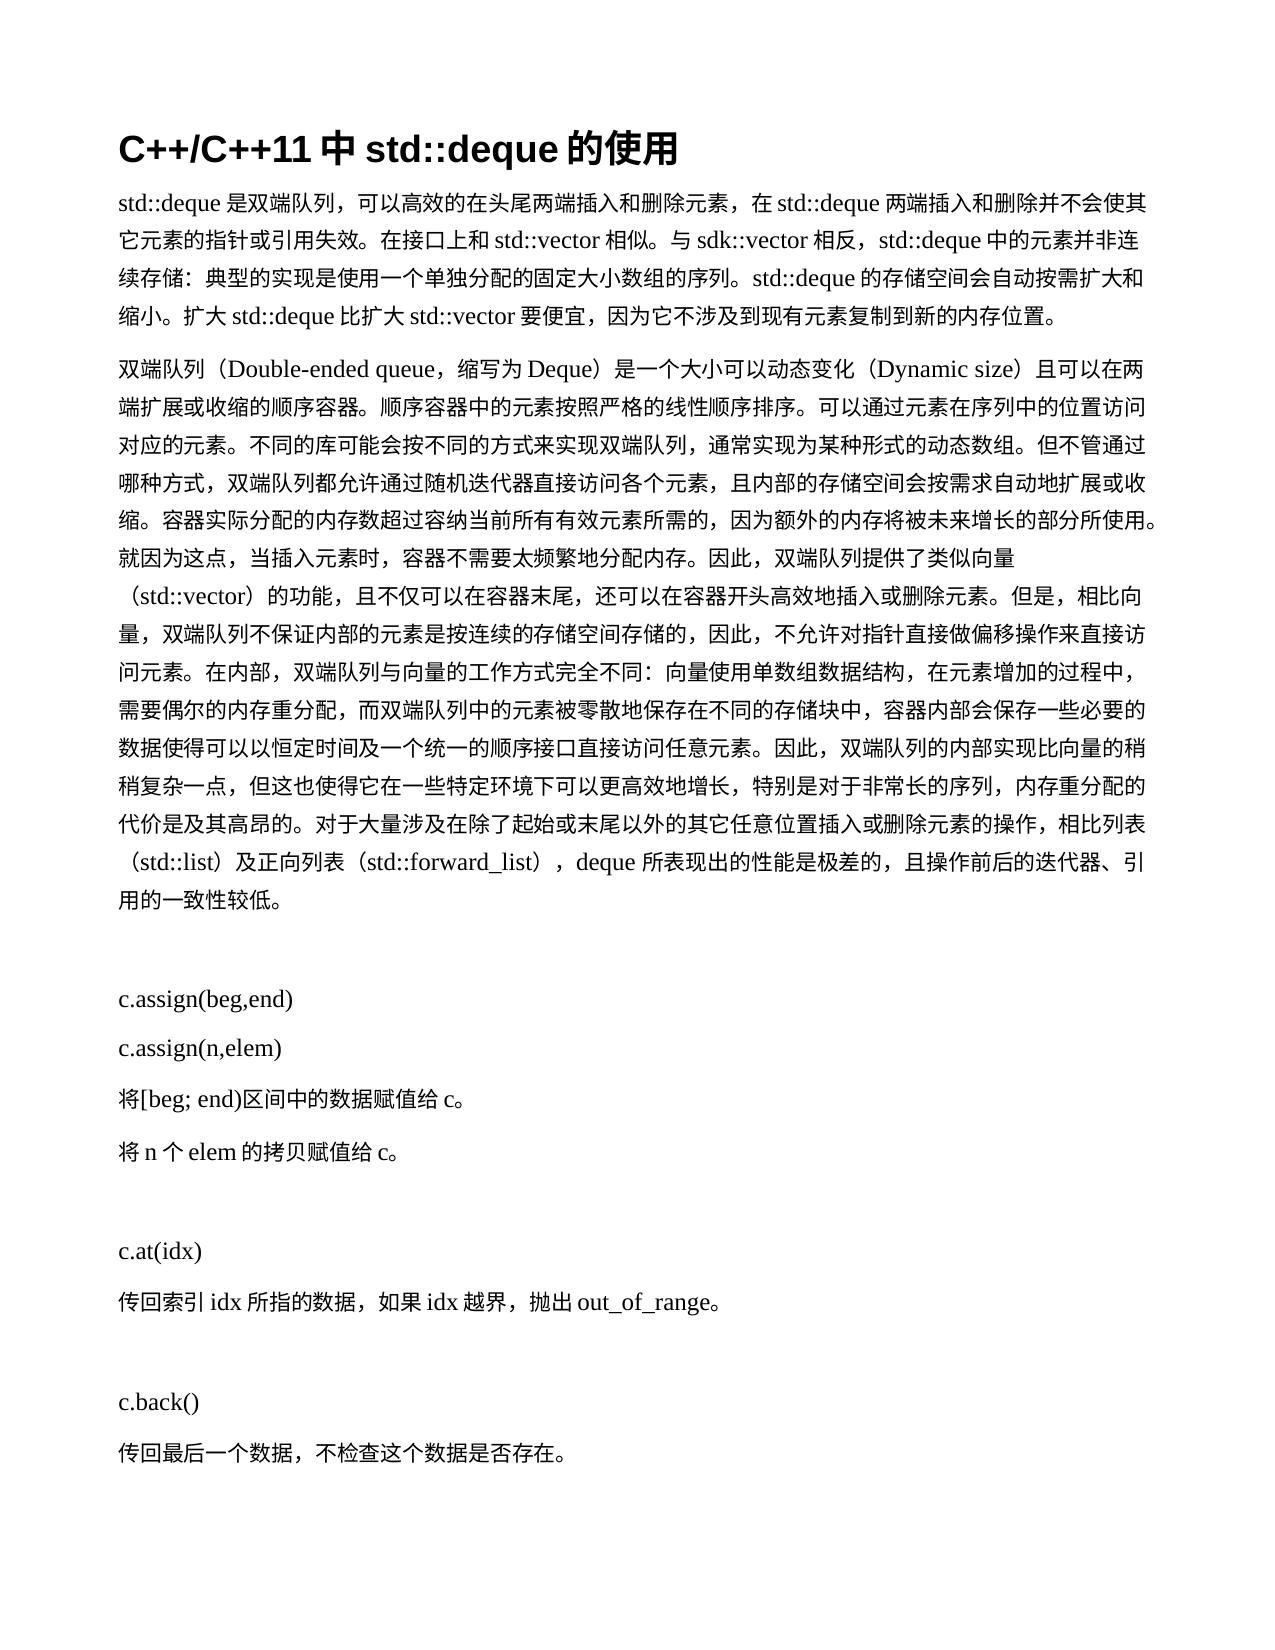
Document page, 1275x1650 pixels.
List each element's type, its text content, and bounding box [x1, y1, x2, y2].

text std::deque是双端队列，可以高效的在头尾两端插入和删除元素，在std::deque两端插入和删除并不会使其它元素的指针或引用失效。在接口上和std::vector相似。与sdk::vector相反，std::deque中的元素并非连续存储：典型的实现是使用一个单独分配的固定大小数组的序列。std::deque的存储空间会自动按需扩大和缩小。扩大std::deque比扩大std::vector要便宜，因为它不涉及到现有元素复制到新的内存位置。 [118, 186, 1157, 331]
subtitle C++/C++11中std::deque的使用 [118, 118, 1157, 173]
text 传回最后一个数据，不检查这个数据是否存在。 [118, 1436, 1157, 1468]
text 将n个elem的拷贝赋值给c。 [118, 1135, 1157, 1166]
text c.assign(n,elem) [118, 1033, 1157, 1062]
text c.at(idx) [118, 1236, 1157, 1265]
text 将[beg; end)区间中的数据赋值给c。 [118, 1082, 1157, 1114]
text c.back() [118, 1387, 1157, 1416]
text c.assign(beg,end) [118, 984, 1157, 1013]
text 传回索引idx所指的数据，如果idx越界，抛出out_of_range。 [118, 1285, 1157, 1317]
text 双端队列（Double-ended queue，缩写为Deque）是一个大小可以动态变化（Dynamic size）且可以在两端扩展或收缩的顺序容器。顺序容器中的元素按照严格的线性顺序排序。可以通过元素在序列中的位置访问对应的元素。不同的库可能会按不同的方式来实现双端队列，通常实现为某种形式的动态数组。但不管通过哪种方式，双端队列都允许通过随机迭代器直接访问各个元素，且内部的存储空间会按需求自动地扩展或收缩。容器实际分配的内存数超过容纳当前所有有效元素所需的，因为额外的内存将被未来增长的部分所使用。就因为这点，当插入元素时，容器不需要太频繁地分配内存。因此，双端队列提供了类似向量（std::vector）的功能，且不仅可以在容器末尾，还可以在容器开头高效地插入或删除元素。但是，相比向量，双端队列不保证内部的元素是按连续的存储空间存储的，因此，不允许对指针直接做偏移操作来直接访问元素。在内部，双端队列与向量的工作方式完全不同：向量使用单数组数据结构，在元素增加的过程中，需要偶尔的内存重分配，而双端队列中的元素被零散地保存在不同的存储块中，容器内部会保存一些必要的数据使得可以以恒定时间及一个统一的顺序接口直接访问任意元素。因此，双端队列的内部实现比向量的稍稍复杂一点，但这也使得它在一些特定环境下可以更高效地增长，特别是对于非常长的序列，内存重分配的代价是及其高昂的。对于大量涉及在除了起始或末尾以外的其它任意位置插入或删除元素的操作，相比列表（std::list）及正向列表（std::forward_list），deque 所表现出的性能是极差的，且操作前后的迭代器、引用的一致性较低。 [118, 352, 1157, 914]
